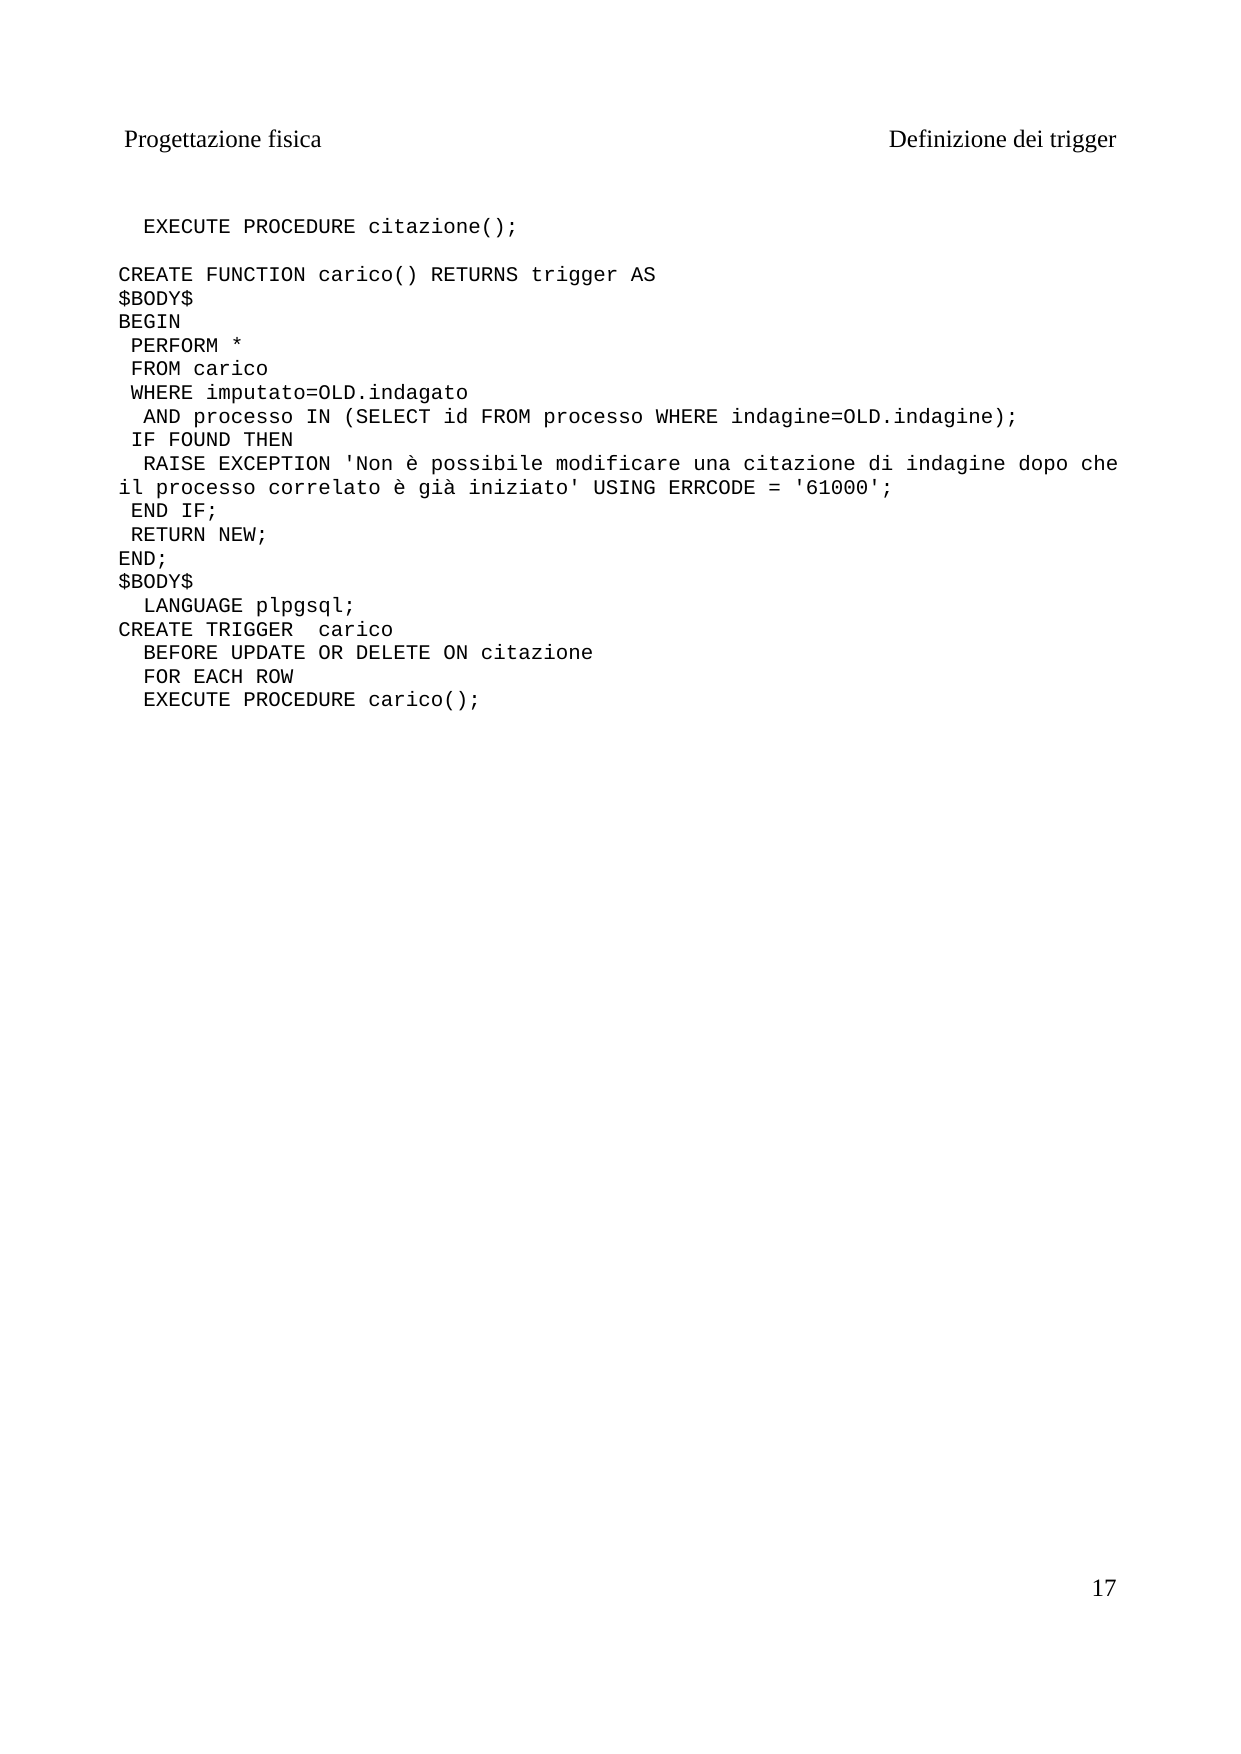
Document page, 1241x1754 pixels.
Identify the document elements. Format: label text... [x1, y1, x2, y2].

text RAISE EXCEPTION 'Non è possibile modificare una citazione di indagine dopo che il processo correlato è già iniziato' USING ERRCODE = '61000'; [118, 453, 1122, 500]
text EXECUTE PROCEDURE carico(); [118, 689, 1122, 713]
text FROM carico [118, 358, 1122, 382]
text EXECUTE PROCEDURE citazione(); [118, 217, 1122, 240]
text BEFORE UPDATE OR DELETE ON citazione [118, 642, 1122, 666]
text CREATE FUNCTION carico() RETURNS trigger AS [118, 264, 1122, 287]
text $BODY$ [118, 287, 1122, 311]
text IF FOUND THEN [118, 429, 1122, 453]
text AND processo IN (SELECT id FROM processo WHERE indagine=OLD.indagine); [118, 406, 1122, 429]
text CREATE TRIGGER carico [118, 618, 1122, 642]
text END; [118, 548, 1122, 571]
text LANGUAGE plpgsql; [118, 595, 1122, 618]
text WHERE imputato=OLD.indagato [118, 382, 1122, 406]
text RETURN NEW; [118, 524, 1122, 548]
text FOR EACH ROW [118, 666, 1122, 689]
text PERFORM * [118, 335, 1122, 358]
text BEGIN [118, 311, 1122, 335]
text END IF; [118, 500, 1122, 524]
text $BODY$ [118, 571, 1122, 595]
